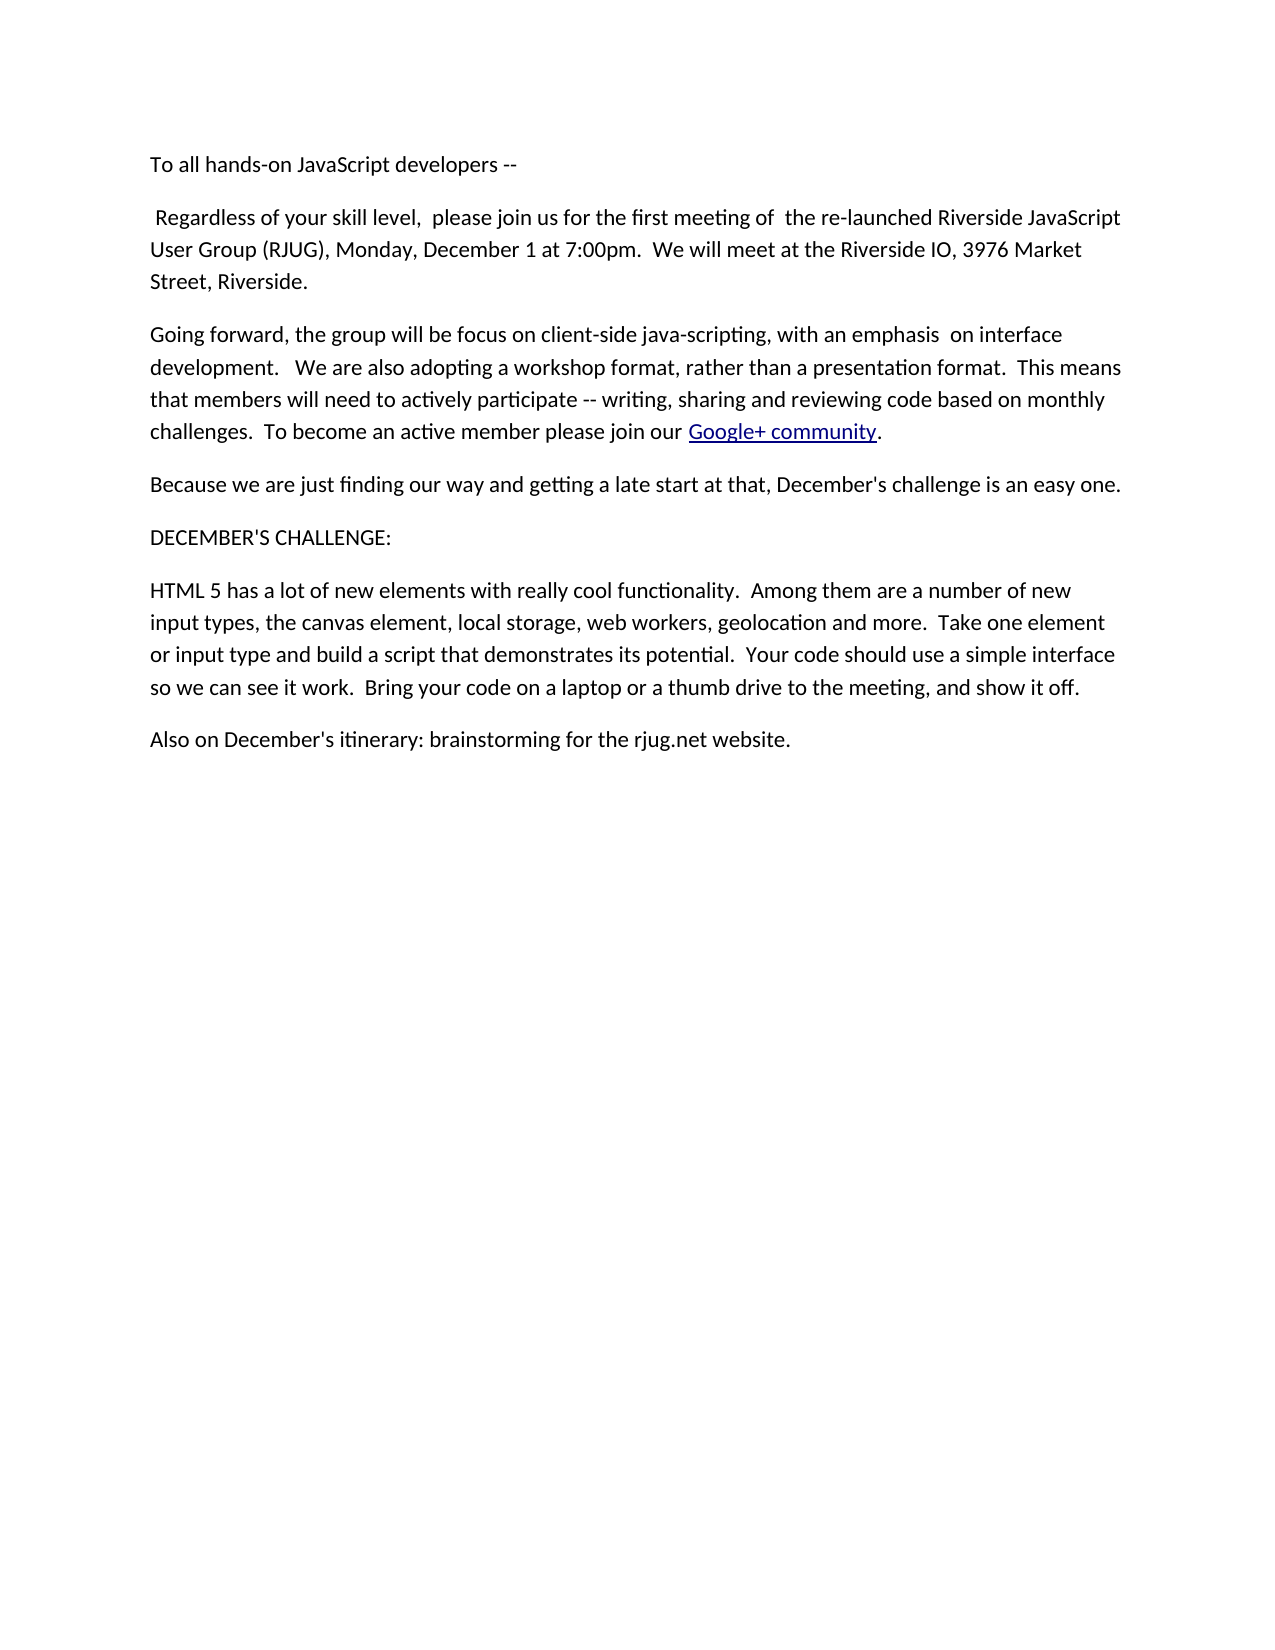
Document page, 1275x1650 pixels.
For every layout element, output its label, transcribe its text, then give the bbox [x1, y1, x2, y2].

text Also on December's itinerary: brainstorming for the rjug.net website. [150, 726, 1125, 754]
text HTML 5 has a lot of new elements with really cool functionality. Among them are a number of new input types, the canvas element, local storage, web workers, geolocation and more. Take one element or input type and build a script that demonstrates its potential. Your code should use a simple interface so we can see it work. Bring your code on a laptop or a thumb drive to the meeting, and show it off. [150, 576, 1125, 701]
text Because we are just finding our way and getting a late start at that, December's challenge is an easy one. [150, 470, 1125, 498]
text DECEMBER'S CHALLENGE: [150, 523, 1125, 551]
text To all hands-on JavaScript developers -- [150, 150, 1125, 178]
text Regardless of your skill level, please join us for the first meeting of the re-launched Riverside JavaScript User Group (RJUG), Monday, December 1 at 7:00pm. We will meet at the Riverside IO, 3976 Market Street, Riverside. [150, 203, 1125, 295]
text Going forward, the group will be focus on client-side java-scripting, with an emphasis on interface development. We are also adopting a workshop format, rather than a presentation format. This means that members will need to actively participate -- writing, sharing and reviewing code based on monthly challenges. To become an active member please join our Google+ community. [150, 320, 1125, 445]
